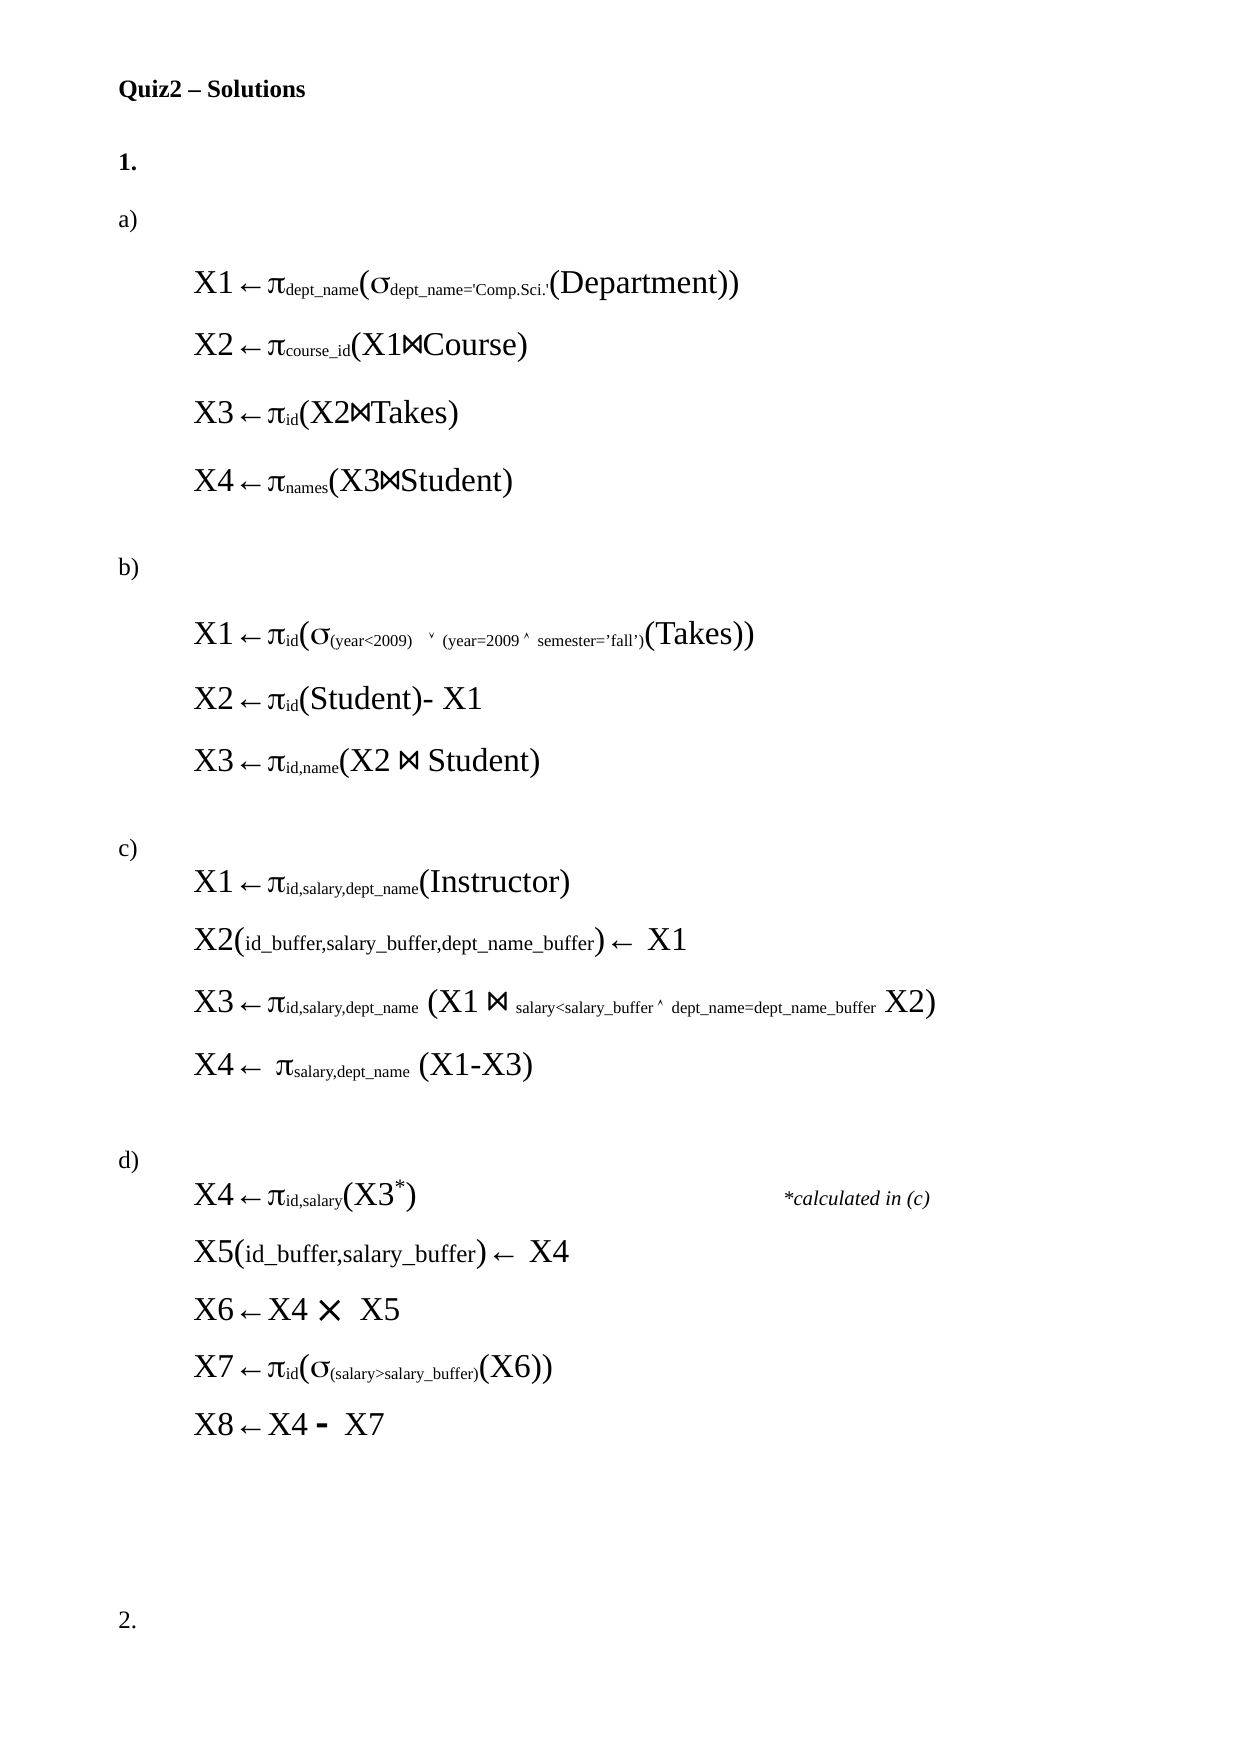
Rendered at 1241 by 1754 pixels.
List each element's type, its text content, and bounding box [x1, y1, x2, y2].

text X1←id,salary,dept_name(Instructor) [118, 861, 1122, 900]
text X2←id(Student)- X1 [118, 678, 1122, 717]
text X1←id((year<2009)(year=2009 semester=’fall’)(Takes)) [118, 610, 1122, 656]
text d) [118, 1145, 1122, 1174]
text a) [118, 204, 1122, 233]
text X5(id_buffer,salary_buffer)← X4 [118, 1231, 1122, 1270]
text b) [118, 552, 1122, 581]
text X3←id,salary,dept_name (X1 ⋈ salary<salary_buffer dept_name=dept_name_buffer X2) [118, 976, 1122, 1022]
text X4←id,salary(X3*) *calculated in (c) [118, 1174, 1122, 1212]
text X1←dept_name(dept_name='Comp.Sci.'(Department)) [118, 262, 1122, 300]
text c) [118, 833, 1122, 861]
text X6←X4 X5 [118, 1289, 1122, 1327]
text X3←id(X2⋈Takes) [118, 387, 1122, 433]
text X4←names(X3⋈Student) [118, 456, 1122, 501]
text X2(id_buffer,salary_buffer,dept_name_buffer)← X1 [118, 919, 1122, 957]
text X7←id((salary>salary_buffer)(X6)) [118, 1346, 1122, 1385]
text 1. [118, 147, 1122, 176]
text X4← salary,dept_name (X1-X3) [118, 1044, 1122, 1083]
text 2. [118, 1605, 1122, 1634]
text X8←X4 X7 [118, 1404, 1122, 1442]
text X3←id,name(X2 ⋈ Student) [118, 736, 1122, 781]
text X2←course_id(X1⋈Course) [118, 319, 1122, 365]
